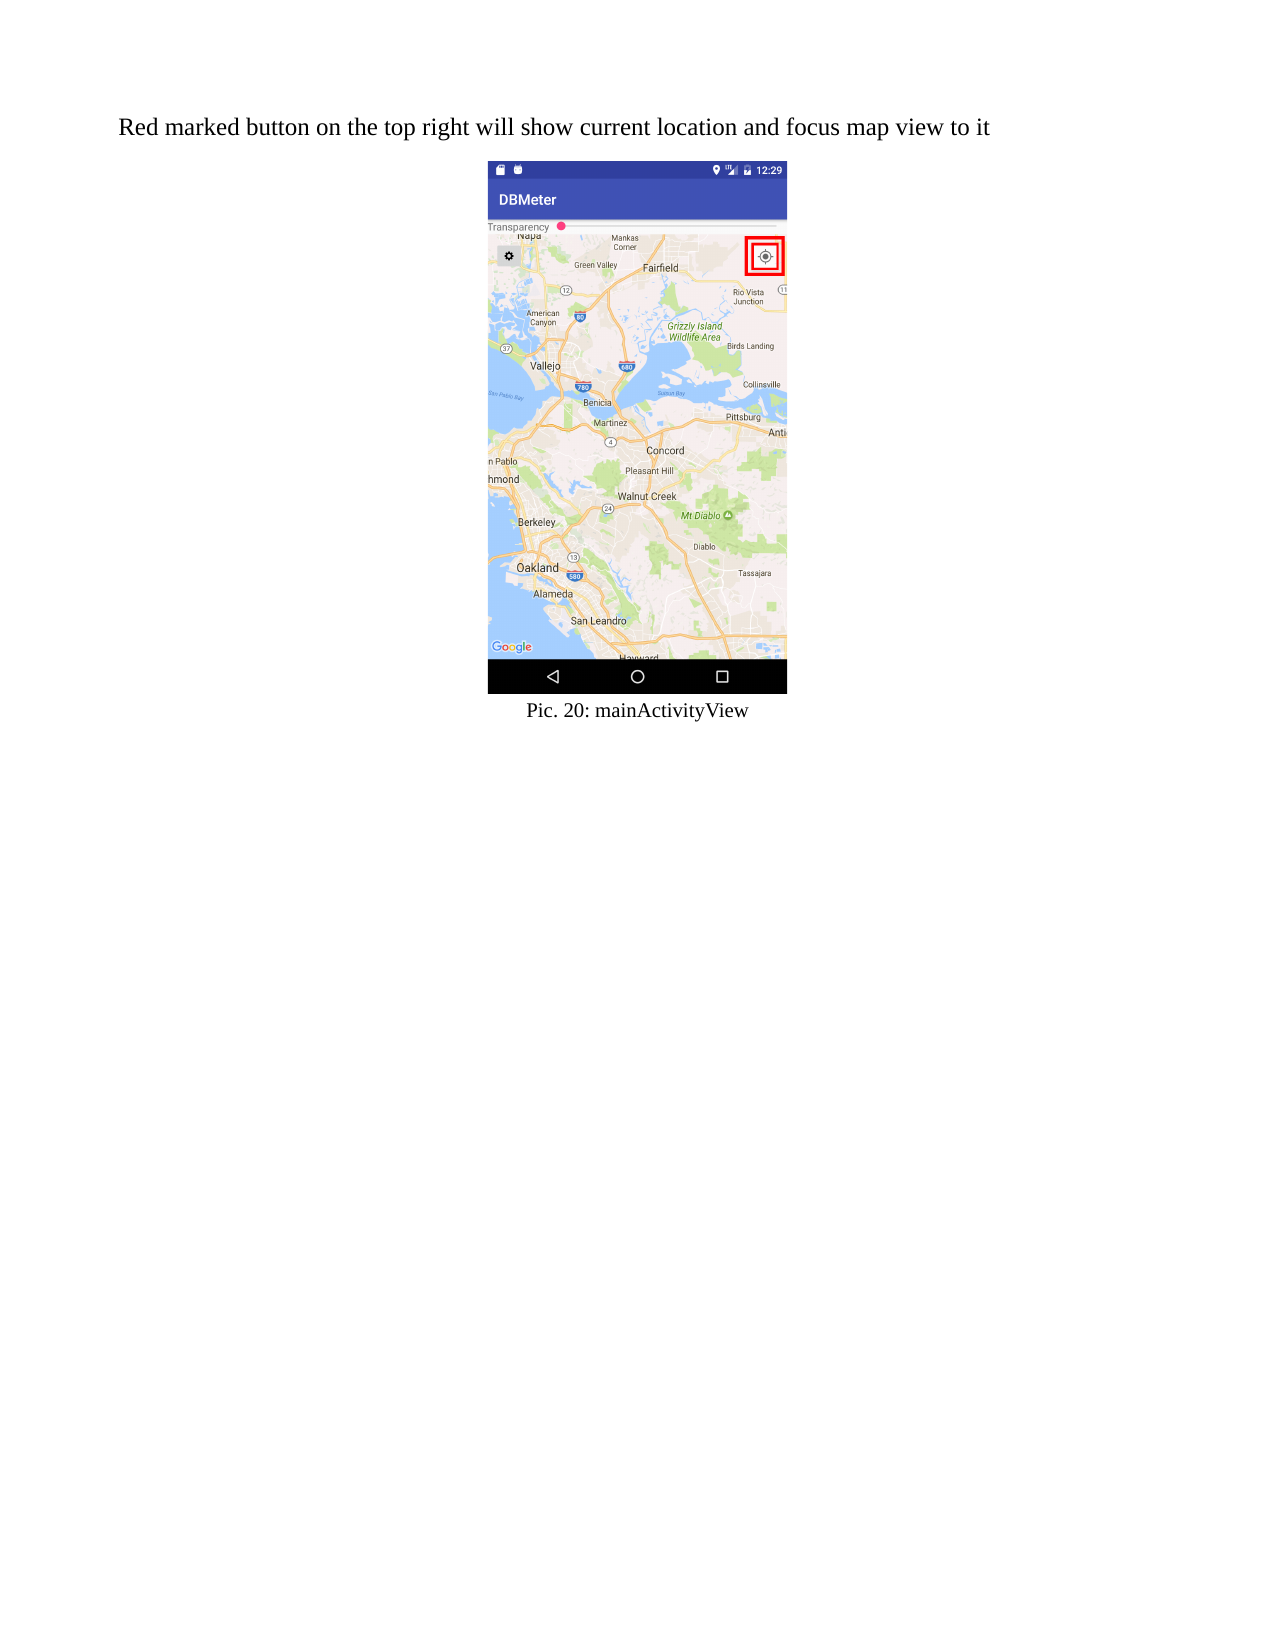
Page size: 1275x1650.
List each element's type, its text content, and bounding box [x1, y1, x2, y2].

picture [487, 161, 788, 694]
list Red marked button on the top right will show current location and focus map view to it [118, 112, 1157, 141]
list Pic. 20: mainActivityView [118, 162, 1157, 722]
